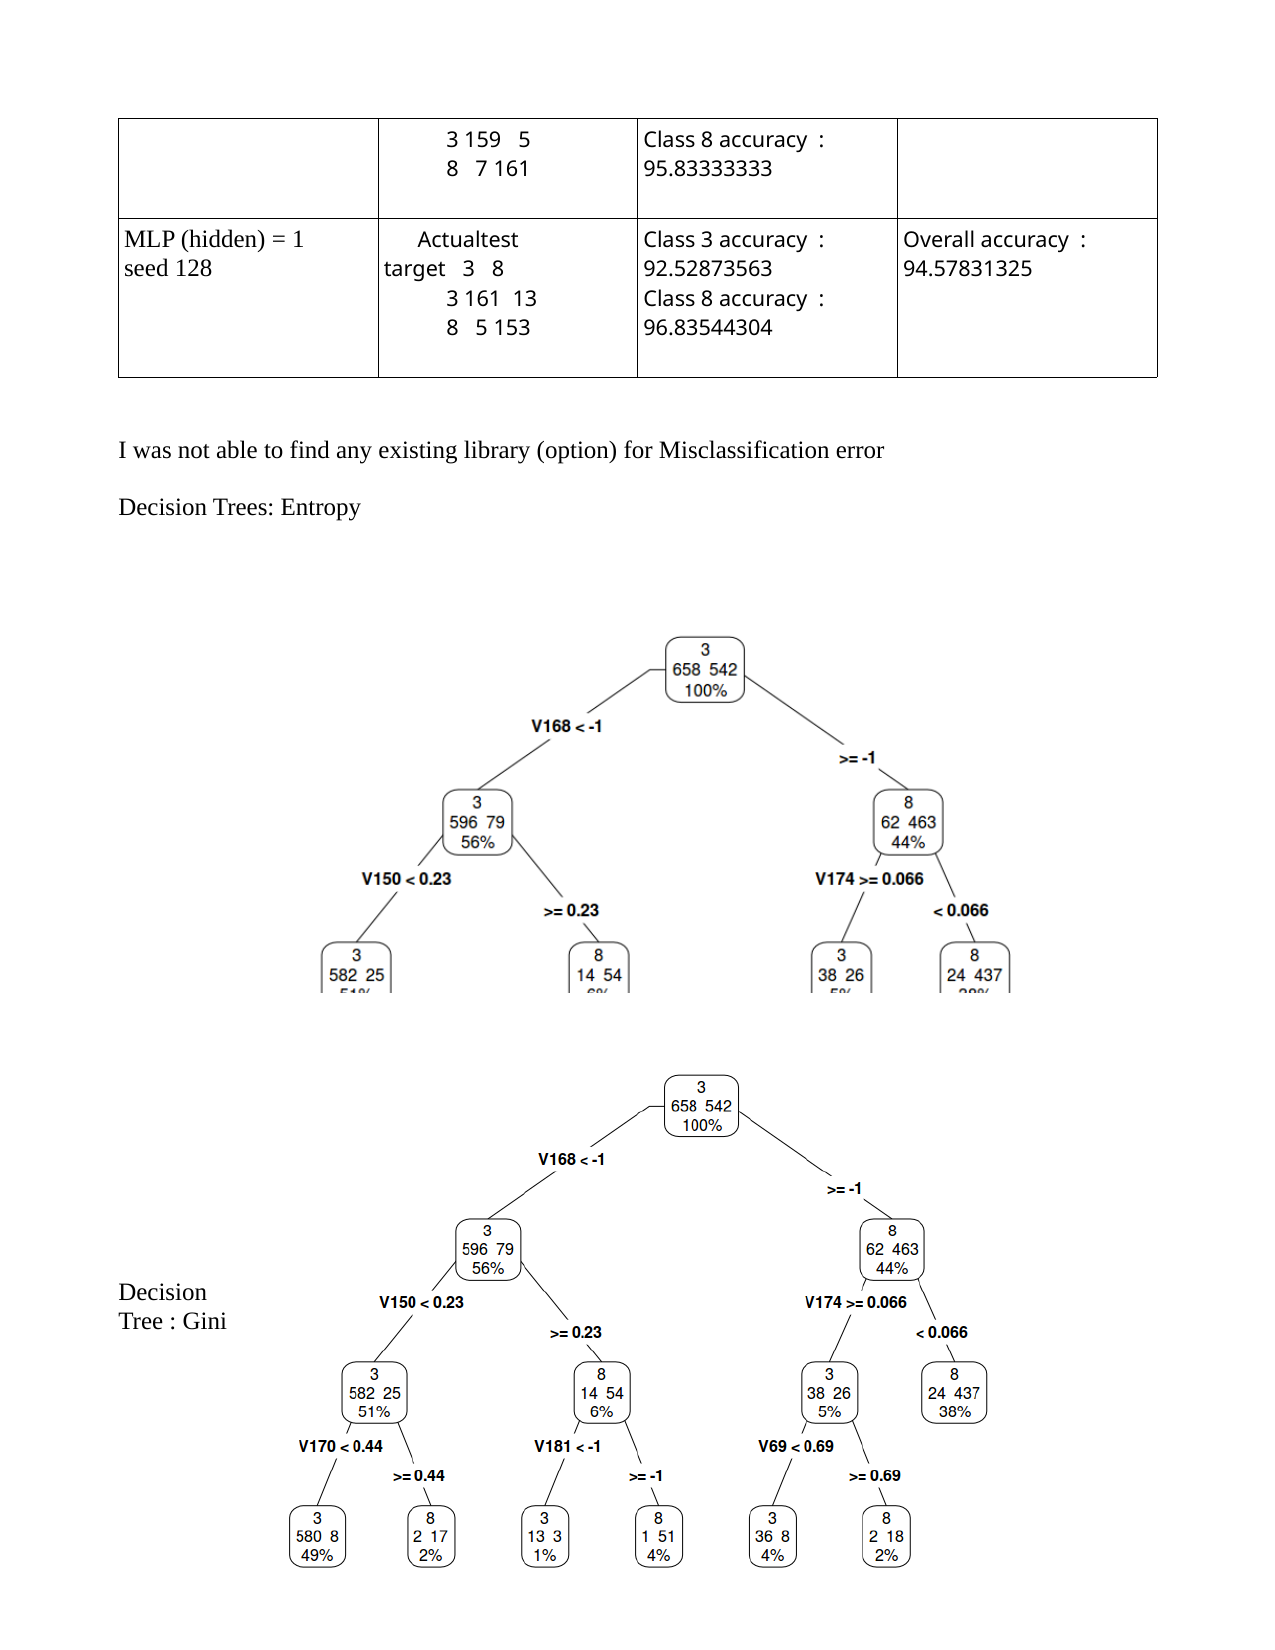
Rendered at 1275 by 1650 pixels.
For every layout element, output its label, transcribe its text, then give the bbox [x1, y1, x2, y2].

table_cell Actualtest target 3 8 3 161 13 8 5 153 [379, 219, 637, 377]
text [1032, 1277, 1157, 1335]
table_cell Overall accuracy : 94.57831325 [898, 219, 1157, 377]
table_cell Class 3 accuracy : 92.52873563 Class 8 accuracy : 96.83544304 [638, 219, 897, 377]
text Decision Trees: Entropy [118, 492, 1157, 521]
text Decision Tree : Gini [118, 1277, 243, 1335]
table_cell Class 8 accuracy : 95.83333333 [638, 119, 897, 218]
table_cell MLP (hidden) = 1 seed 128 [119, 219, 378, 377]
table_cell 3 159 5 8 7 161 [379, 119, 637, 218]
picture [217, 549, 1058, 1650]
table_cell [898, 119, 1157, 218]
text I was not able to find any existing library (option) for Misclassification error [118, 435, 1157, 463]
table_cell [119, 119, 378, 218]
